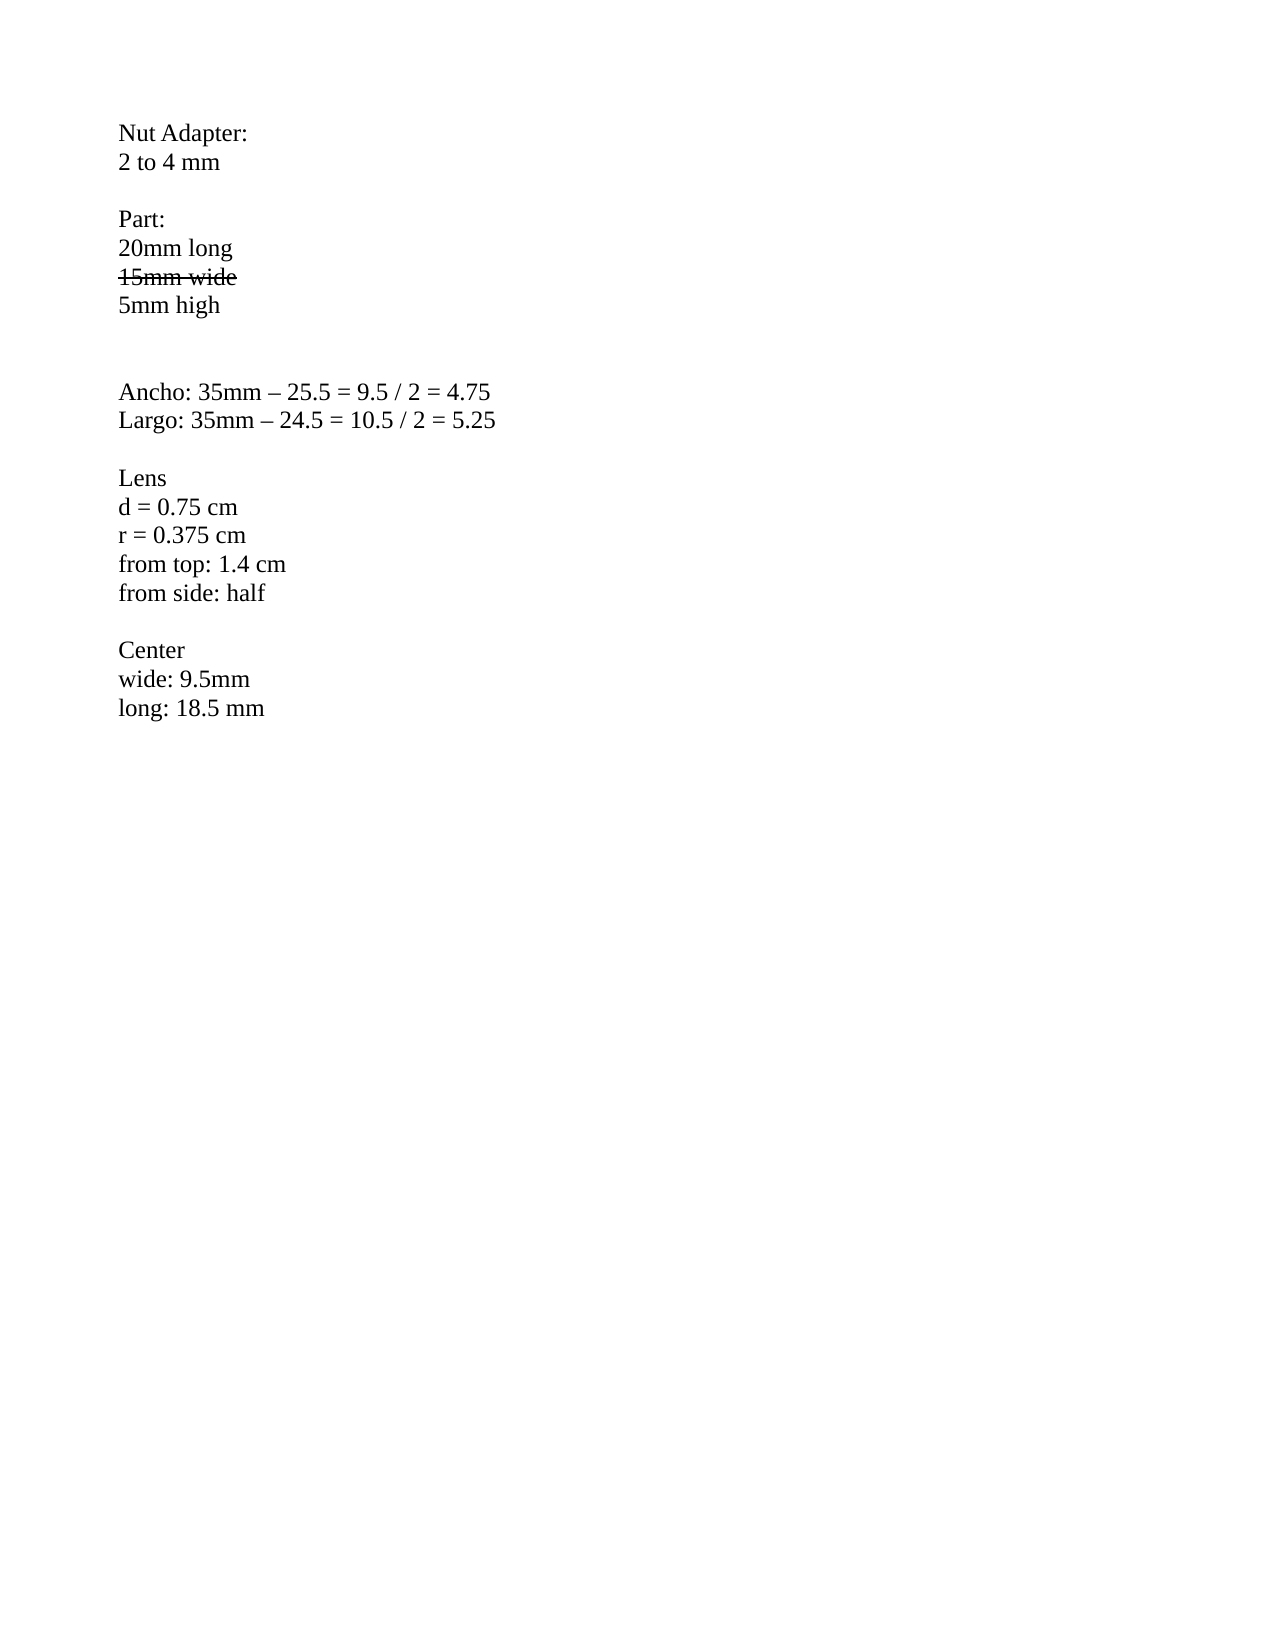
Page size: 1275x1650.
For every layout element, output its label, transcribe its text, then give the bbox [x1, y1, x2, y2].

text 15mm wide [118, 262, 1157, 291]
text from side: half [118, 578, 1157, 607]
text wide: 9.5mm [118, 664, 1157, 693]
text Ancho: 35mm – 25.5 = 9.5 / 2 = 4.75 [118, 377, 1157, 406]
text from top: 1.4 cm [118, 549, 1157, 578]
text 20mm long [118, 233, 1157, 262]
text Center [118, 636, 1157, 664]
text 5mm high [118, 291, 1157, 319]
text Nut Adapter: [118, 118, 1157, 147]
text 2 to 4 mm [118, 147, 1157, 176]
text r = 0.375 cm [118, 521, 1157, 549]
text Largo: 35mm – 24.5 = 10.5 / 2 = 5.25 [118, 406, 1157, 434]
text d = 0.75 cm [118, 492, 1157, 521]
text long: 18.5 mm [118, 693, 1157, 722]
text Lens [118, 463, 1157, 492]
text Part: [118, 204, 1157, 233]
